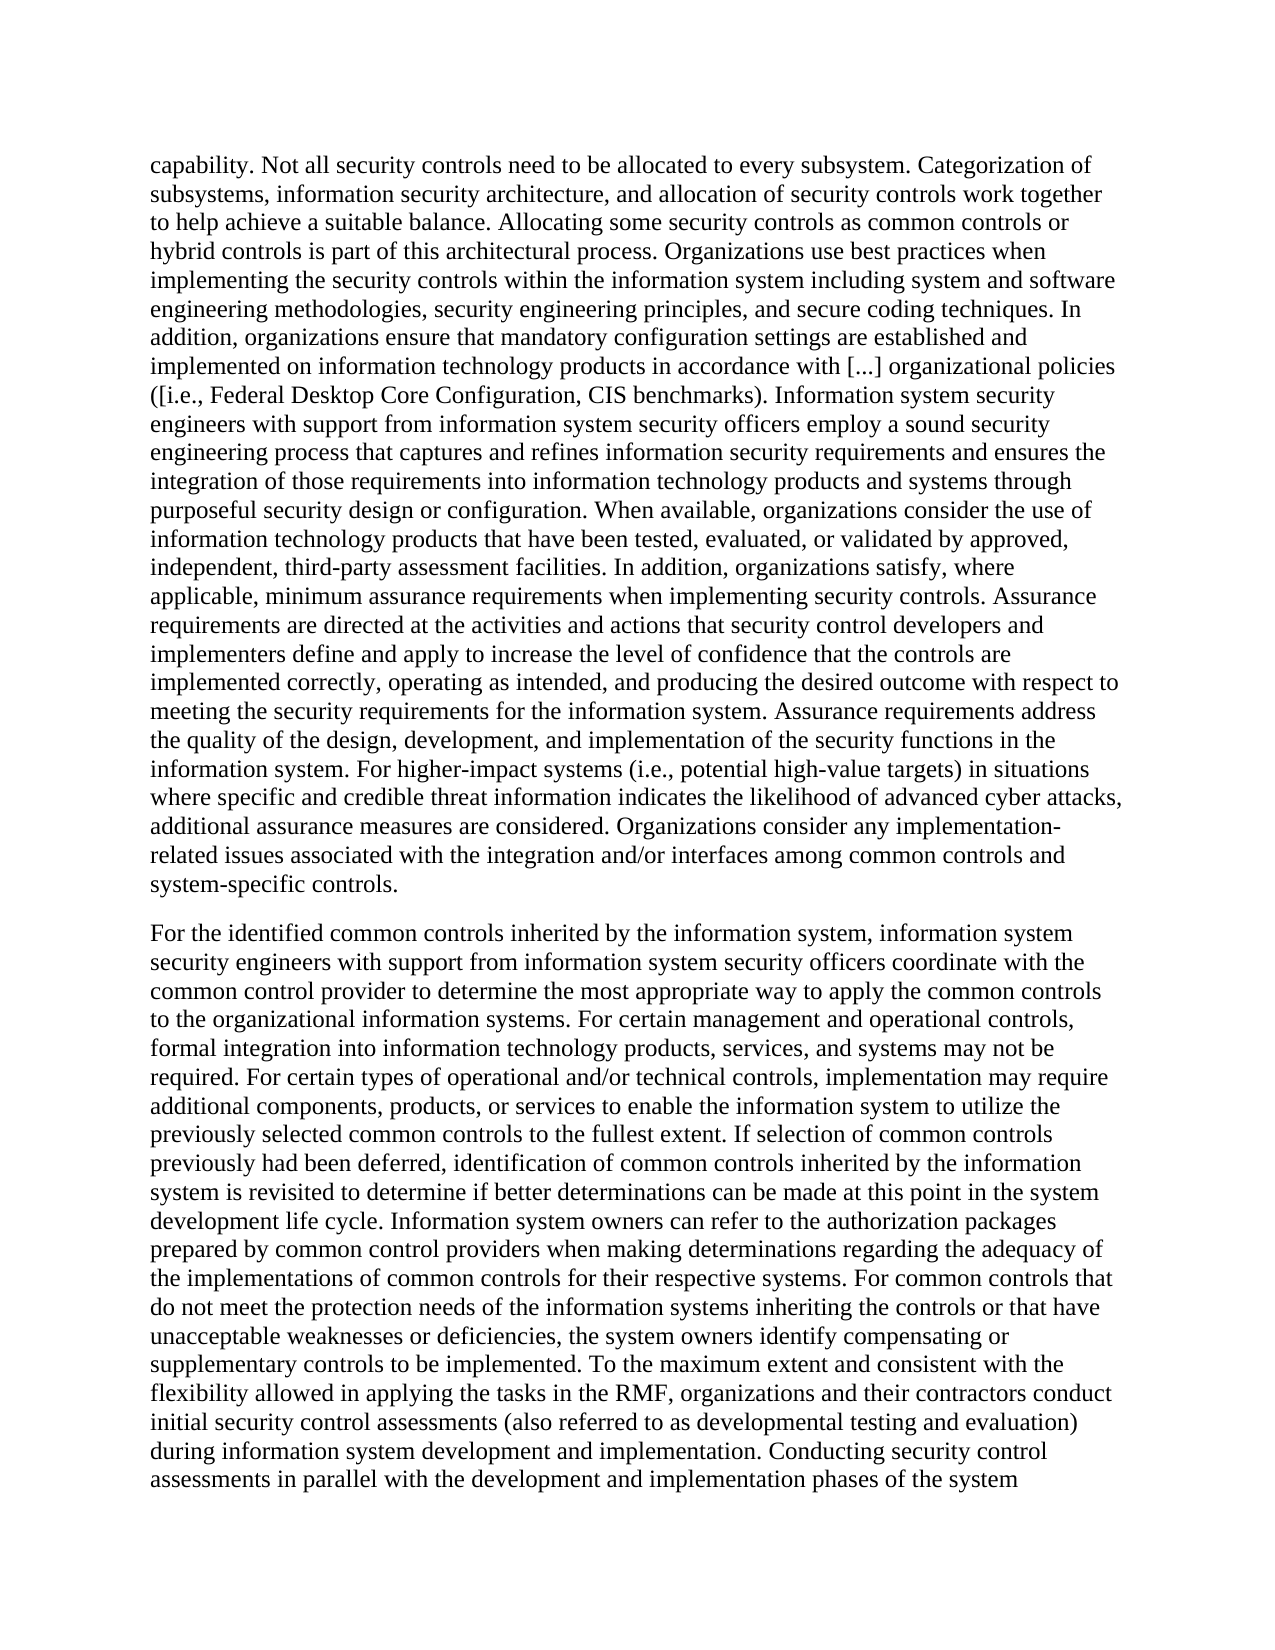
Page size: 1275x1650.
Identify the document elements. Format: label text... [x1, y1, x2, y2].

text For the identified common controls inherited by the information system, information system security engineers with support from information system security officers coordinate with the common control provider to determine the most appropriate way to apply the common controls to the organizational information systems. For certain management and operational controls, formal integration into information technology products, services, and systems may not be required. For certain types of operational and/or technical controls, implementation may require additional components, products, or services to enable the information system to utilize the previously selected common controls to the fullest extent. If selection of common controls previously had been deferred, identification of common controls inherited by the information system is revisited to determine if better determinations can be made at this point in the system development life cycle. Information system owners can refer to the authorization packages prepared by common control providers when making determinations regarding the adequacy of the implementations of common controls for their respective systems. For common controls that do not meet the protection needs of the information systems inheriting the controls or that have unacceptable weaknesses or deficiencies, the system owners identify compensating or supplementary controls to be implemented. To the maximum extent and consistent with the flexibility allowed in applying the tasks in the RMF, organizations and their contractors conduct initial security control assessments (also referred to as developmental testing and evaluation) during information system development and implementation. Conducting security control assessments in parallel with the development and implementation phases of the system [150, 918, 1125, 1493]
text capability. Not all security controls need to be allocated to every subsystem. Categorization of subsystems, information security architecture, and allocation of security controls work together to help achieve a suitable balance. Allocating some security controls as common controls or hybrid controls is part of this architectural process. Organizations use best practices when implementing the security controls within the information system including system and software engineering methodologies, security engineering principles, and secure coding techniques. In addition, organizations ensure that mandatory configuration settings are established and implemented on information technology products in accordance with [...] organizational policies ([i.e., Federal Desktop Core Configuration, CIS benchmarks). Information system security engineers with support from information system security officers employ a sound security engineering process that captures and refines information security requirements and ensures the integration of those requirements into information technology products and systems through purposeful security design or configuration. When available, organizations consider the use of information technology products that have been tested, evaluated, or validated by approved, independent, third-party assessment facilities. In addition, organizations satisfy, where applicable, minimum assurance requirements when implementing security controls. Assurance requirements are directed at the activities and actions that security control developers and implementers define and apply to increase the level of confidence that the controls are implemented correctly, operating as intended, and producing the desired outcome with respect to meeting the security requirements for the information system. Assurance requirements address the quality of the design, development, and implementation of the security functions in the information system. For higher-impact systems (i.e., potential high-value targets) in situations where specific and credible threat information indicates the likelihood of advanced cyber attacks, additional assurance measures are considered. Organizations consider any implementation-related issues associated with the integration and/or interfaces among common controls and system-specific controls. [150, 150, 1125, 897]
